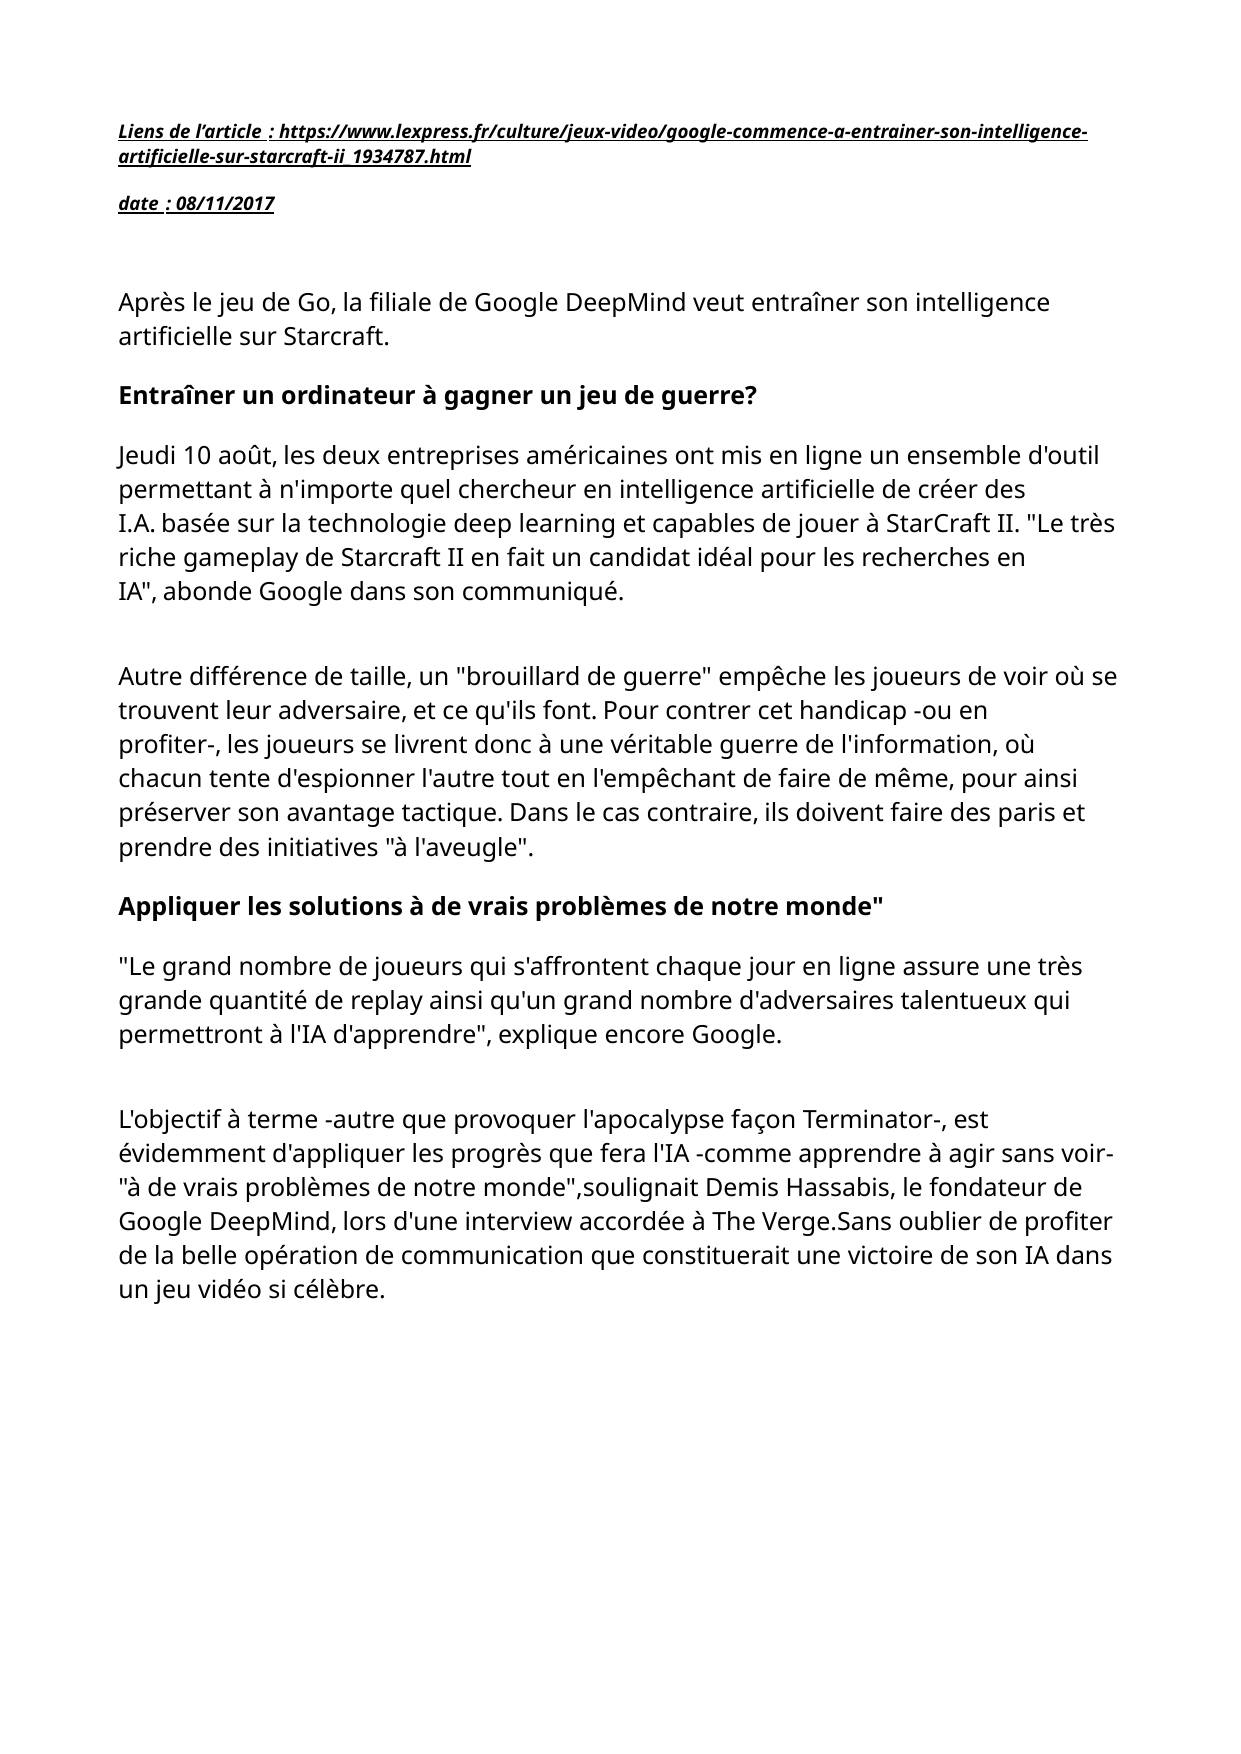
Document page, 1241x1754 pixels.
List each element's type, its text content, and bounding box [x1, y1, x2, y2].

text date : 08/11/2017 [118, 191, 1122, 216]
text Liens de l’article : https://www.lexpress.fr/culture/jeux-video/google-commence-a-entrainer-son-intelligence-artificielle-sur-starcraft-ii_1934787.html [118, 118, 1122, 169]
text Après le jeu de Go, la filiale de Google DeepMind veut entraîner son intelligence artificielle sur Starcraft. Entraîner un ordinateur à gagner un jeu de guerre? Jeudi 10 août, les deux entreprises américaines ont mis en ligne un ensemble d'outil permettant à n'importe quel chercheur en intelligence artificielle de créer des I.A. basée sur la technologie deep learning et capables de jouer à StarCraft II. "Le très riche gameplay de Starcraft II en fait un candidat idéal pour les recherches en IA", abonde Google dans son communiqué. Autre différence de taille, un "brouillard de guerre" empêche les joueurs de voir où se trouvent leur adversaire, et ce qu'ils font. Pour contrer cet handicap -ou en profiter-, les joueurs se livrent donc à une véritable guerre de l'information, où chacun tente d'espionner l'autre tout en l'empêchant de faire de même, pour ainsi préserver son avantage tactique. Dans le cas contraire, ils doivent faire des paris et prendre des initiatives "à l'aveugle". Appliquer les solutions à de vrais problèmes de notre monde" "Le grand nombre de joueurs qui s'affrontent chaque jour en ligne assure une très grande quantité de replay ainsi qu'un grand nombre d'adversaires talentueux qui permettront à l'IA d'apprendre", explique encore Google. L'objectif à terme -autre que provoquer l'apocalypse façon Terminator-, est évidemment d'appliquer les progrès que fera l'IA -comme apprendre à agir sans voir- "à de vrais problèmes de notre monde",soulignait Demis Hassabis, le fondateur de Google DeepMind, lors d'une interview accordée à The Verge.Sans oublier de profiter de la belle opération de communication que constituerait une victoire de son IA dans un jeu vidéo si célèbre. [118, 284, 1122, 1364]
